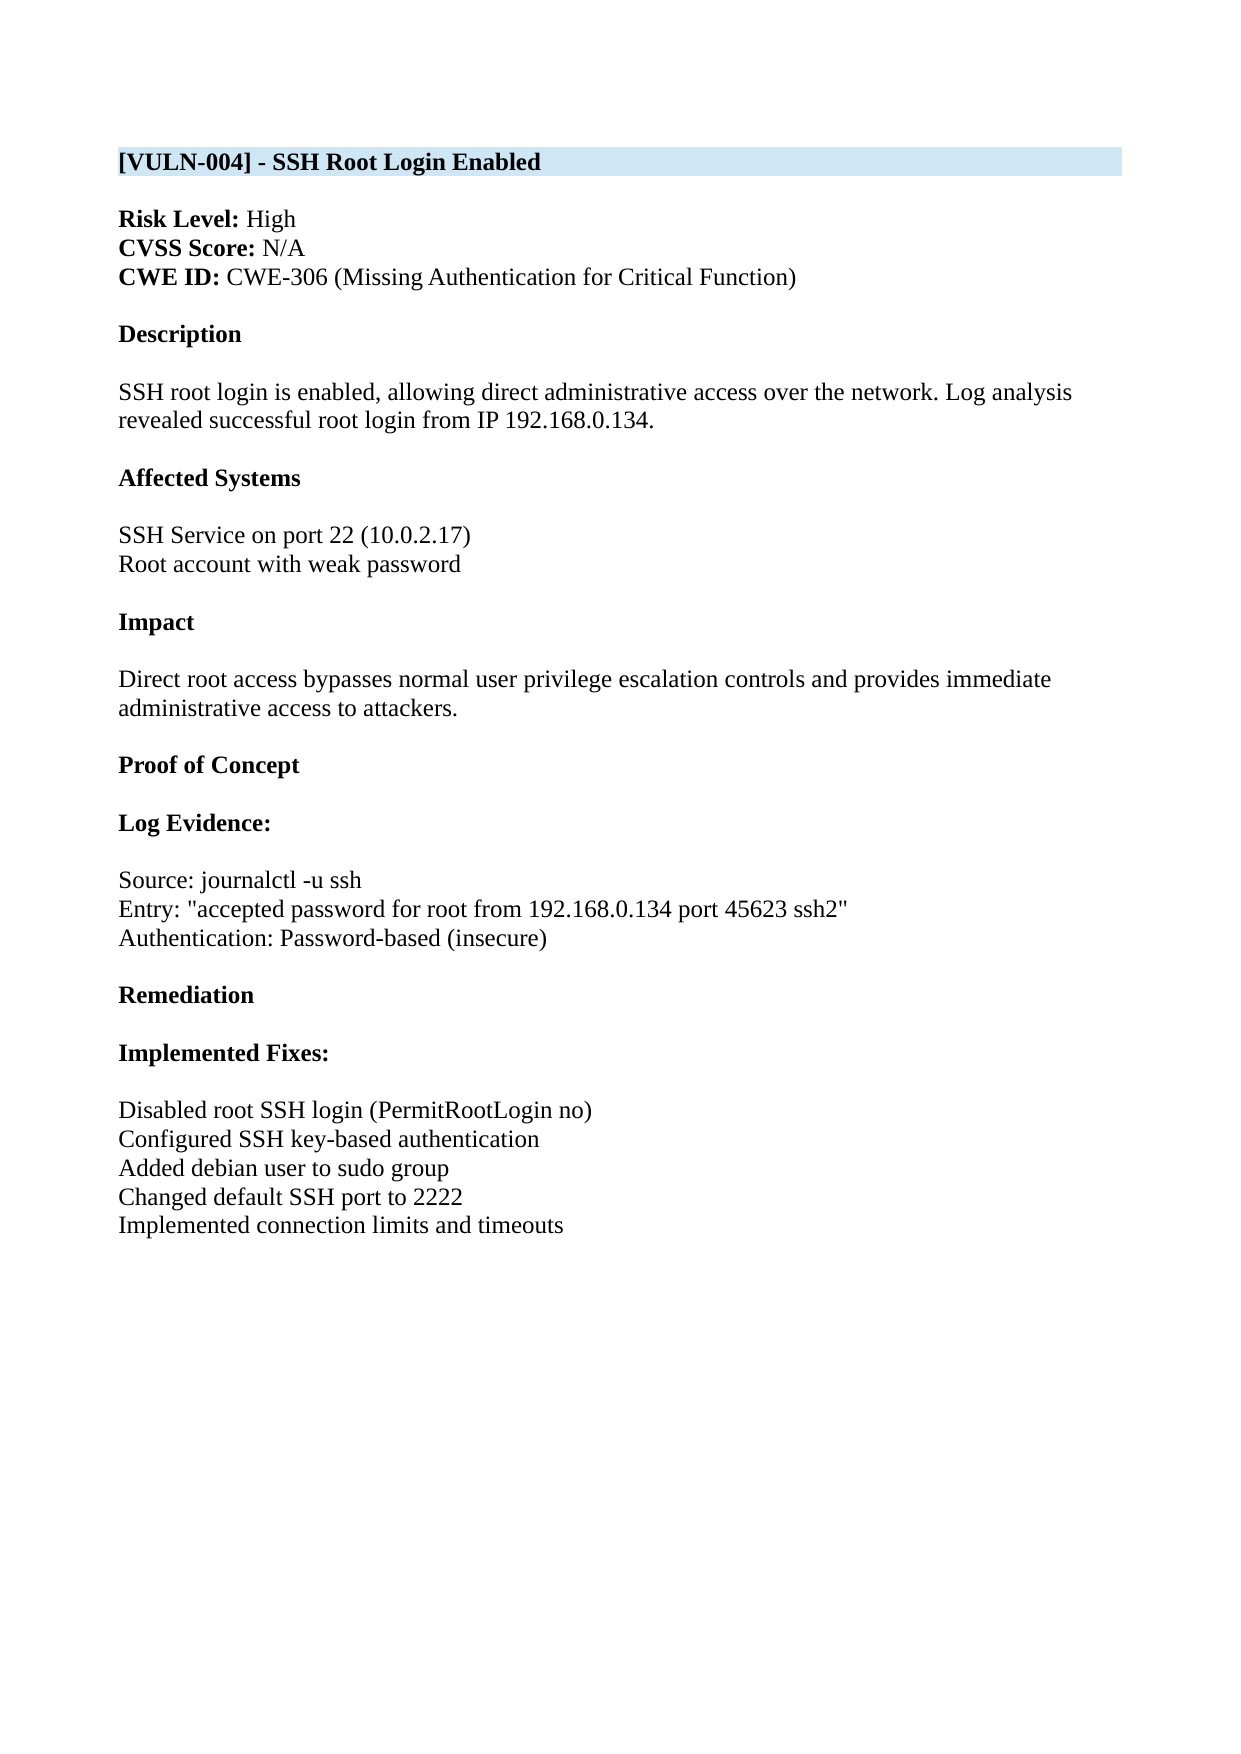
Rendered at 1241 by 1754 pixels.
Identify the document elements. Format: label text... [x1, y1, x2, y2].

text Configured SSH key-based authentication [118, 1124, 1122, 1153]
text Added debian user to sudo group [118, 1153, 1122, 1182]
text Entry: "accepted password for root from 192.168.0.134 port 45623 ssh2" [118, 894, 1122, 923]
text CVSS Score: N/A [118, 233, 1122, 262]
text Description [118, 319, 1122, 348]
text Impact [118, 607, 1122, 636]
text CWE ID: CWE-306 (Missing Authentication for Critical Function) [118, 262, 1122, 291]
text Source: journalctl -u ssh [118, 866, 1122, 894]
text SSH Service on port 22 (10.0.2.17) [118, 521, 1122, 549]
text Implemented connection limits and timeouts [118, 1211, 1122, 1239]
text Remediation [118, 981, 1122, 1009]
text Root account with weak password [118, 549, 1122, 578]
text SSH root login is enabled, allowing direct administrative access over the network. Log analysis revealed successful root login from IP 192.168.0.134. [118, 377, 1122, 434]
text [VULN-004] - SSH Root Login Enabled [118, 147, 1122, 176]
text Proof of Concept [118, 751, 1122, 779]
text Affected Systems [118, 463, 1122, 492]
text Authentication: Password-based (insecure) [118, 923, 1122, 952]
text Changed default SSH port to 2222 [118, 1182, 1122, 1211]
text Risk Level: High [118, 204, 1122, 233]
text Disabled root SSH login (PermitRootLogin no) [118, 1096, 1122, 1124]
text Implemented Fixes: [118, 1038, 1122, 1067]
text Log Evidence: [118, 808, 1122, 837]
text Direct root access bypasses normal user privilege escalation controls and provides immediate administrative access to attackers. [118, 664, 1122, 722]
